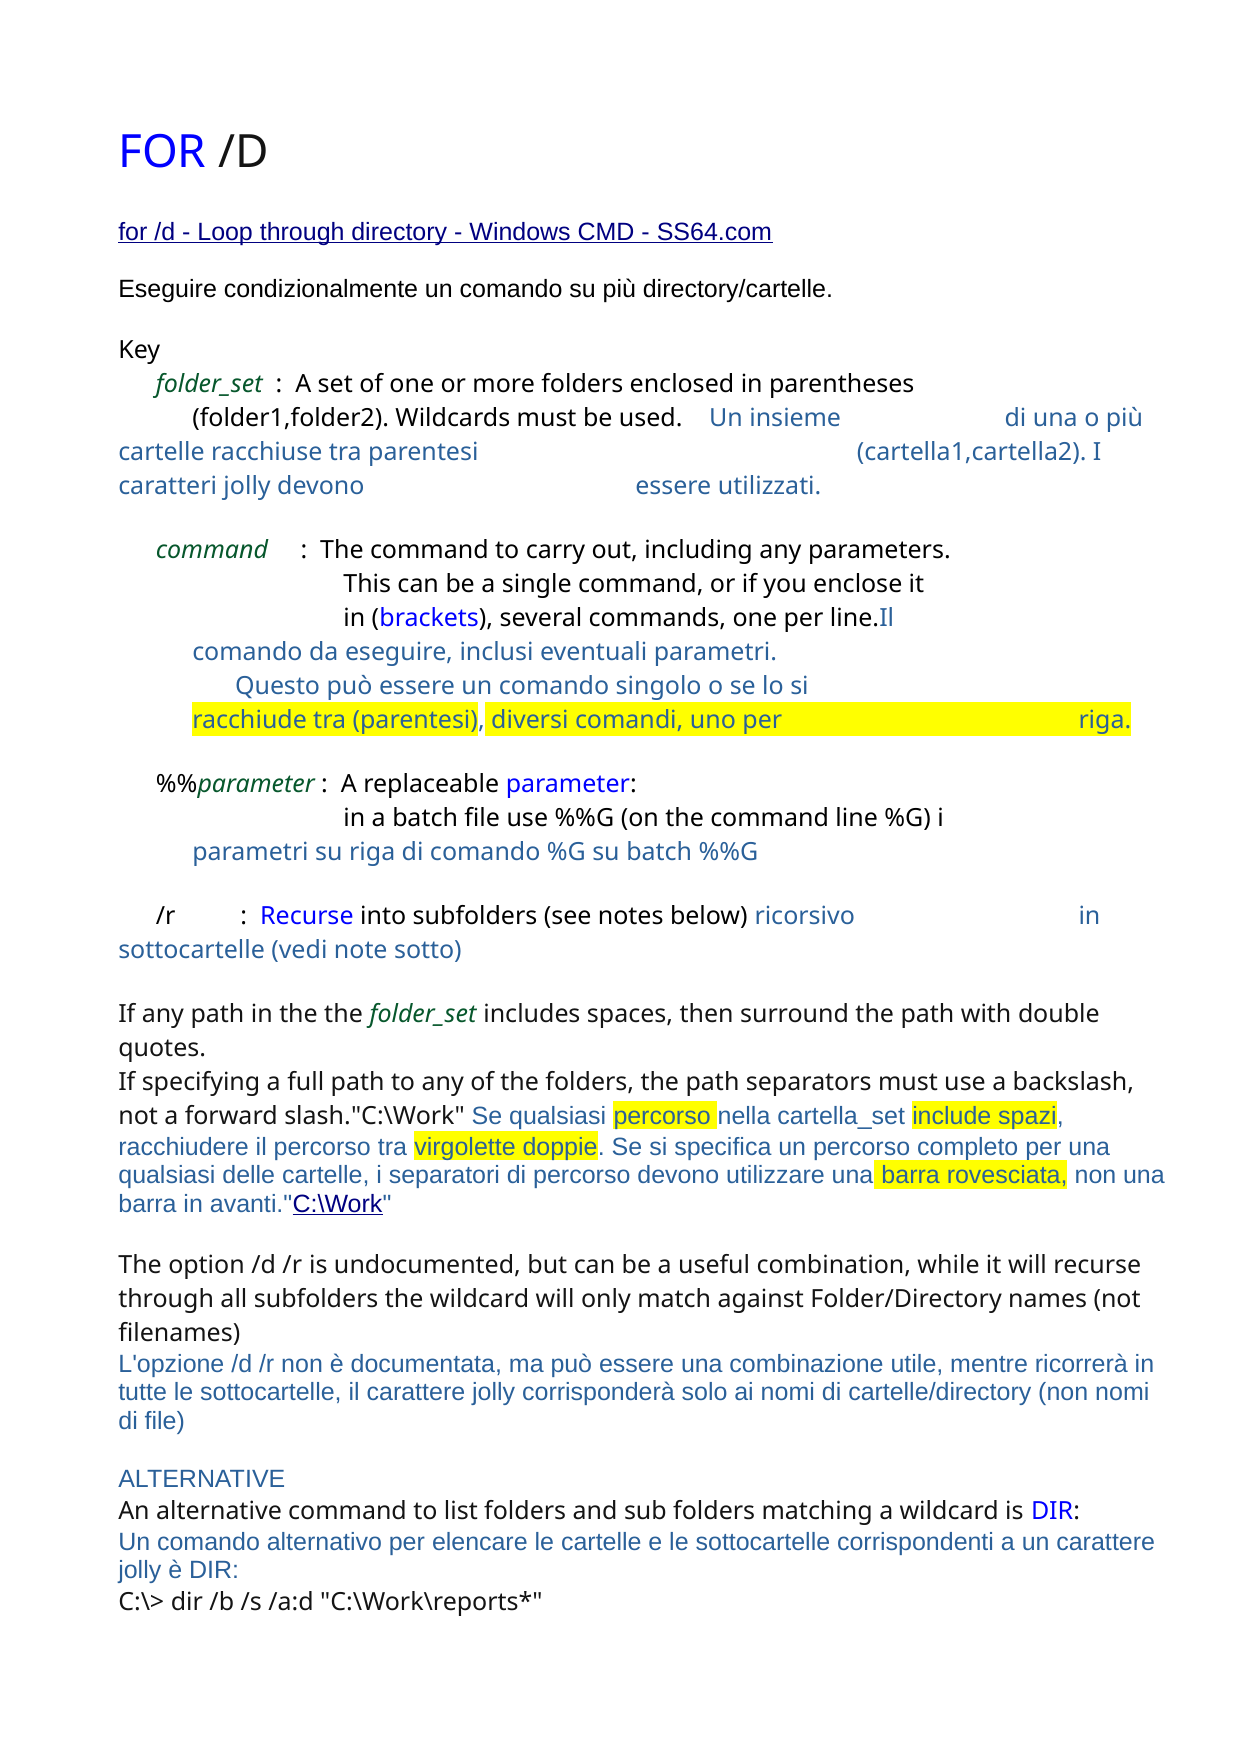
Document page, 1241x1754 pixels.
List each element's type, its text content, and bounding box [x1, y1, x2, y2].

text Key [118, 332, 1175, 366]
subtitle FOR /D [118, 118, 1175, 181]
text in (brackets), several commands, one per line.Il comando da eseguire, inclusi eventuali parametri. [118, 600, 1175, 668]
text L'opzione /d /r non è documentata, ma può essere una combinazione utile, mentre ricorrerà in tutte le sottocartelle, il carattere jolly corrisponderà solo ai nomi di cartelle/directory (non nomi di file) [118, 1349, 1175, 1435]
text /r : Recurse into subfolders (see notes below) ricorsivo in sottocartelle (vedi note sotto) [118, 898, 1175, 966]
text This can be a single command, or if you enclose it [118, 566, 1175, 600]
text C:\> dir /b /s /a:d "C:\Work\reports*" [118, 1584, 1175, 1618]
text %%parameter : A replaceable parameter: [118, 766, 1175, 800]
text The option /d /r is undocumented, but can be a useful combination, while it will recurse through all subfolders the wildcard will only match against Folder/Directory names (not filenames) [118, 1246, 1175, 1349]
text folder_set : A set of one or more folders enclosed in parentheses (folder1,folder2). Wildcards must be used. Un insieme di una o più cartelle racchiuse tra parentesi (cartella1,cartella2). I caratteri jolly devono essere utilizzati. [118, 366, 1175, 502]
text Questo può essere un comando singolo o se lo si racchiude tra (parentesi), diversi comandi, uno per riga. [118, 668, 1175, 736]
text in a batch file use %%G (on the command line %G) i parametri su riga di comando %G su batch %%G [118, 800, 1175, 868]
text If any path in the the folder_set includes spaces, then surround the path with double quotes. If specifying a full path to any of the folders, the path separators must use a backslash, not a forward slash."C:\Work" Se qualsiasi percorso nella cartella_set include spazi, racchiudere il percorso tra virgolette doppie. Se si specifica un percorso completo per una qualsiasi delle cartelle, i separatori di percorso devono utilizzare una barra rovesciata, non una barra in avanti."C:\Work" [118, 995, 1175, 1218]
text Eseguire condizionalmente un comando su più directory/cartelle. [118, 274, 1175, 303]
text An alternative command to list folders and sub folders matching a wildcard is DIR: [118, 1492, 1175, 1526]
text for /d - Loop through directory - Windows CMD - SS64.com [118, 217, 1175, 245]
text command : The command to carry out, including any parameters. [118, 532, 1175, 566]
text ALTERNATIVE [118, 1464, 1175, 1492]
text Un comando alternativo per elencare le cartelle e le sottocartelle corrispondenti a un carattere jolly è DIR: [118, 1526, 1175, 1584]
